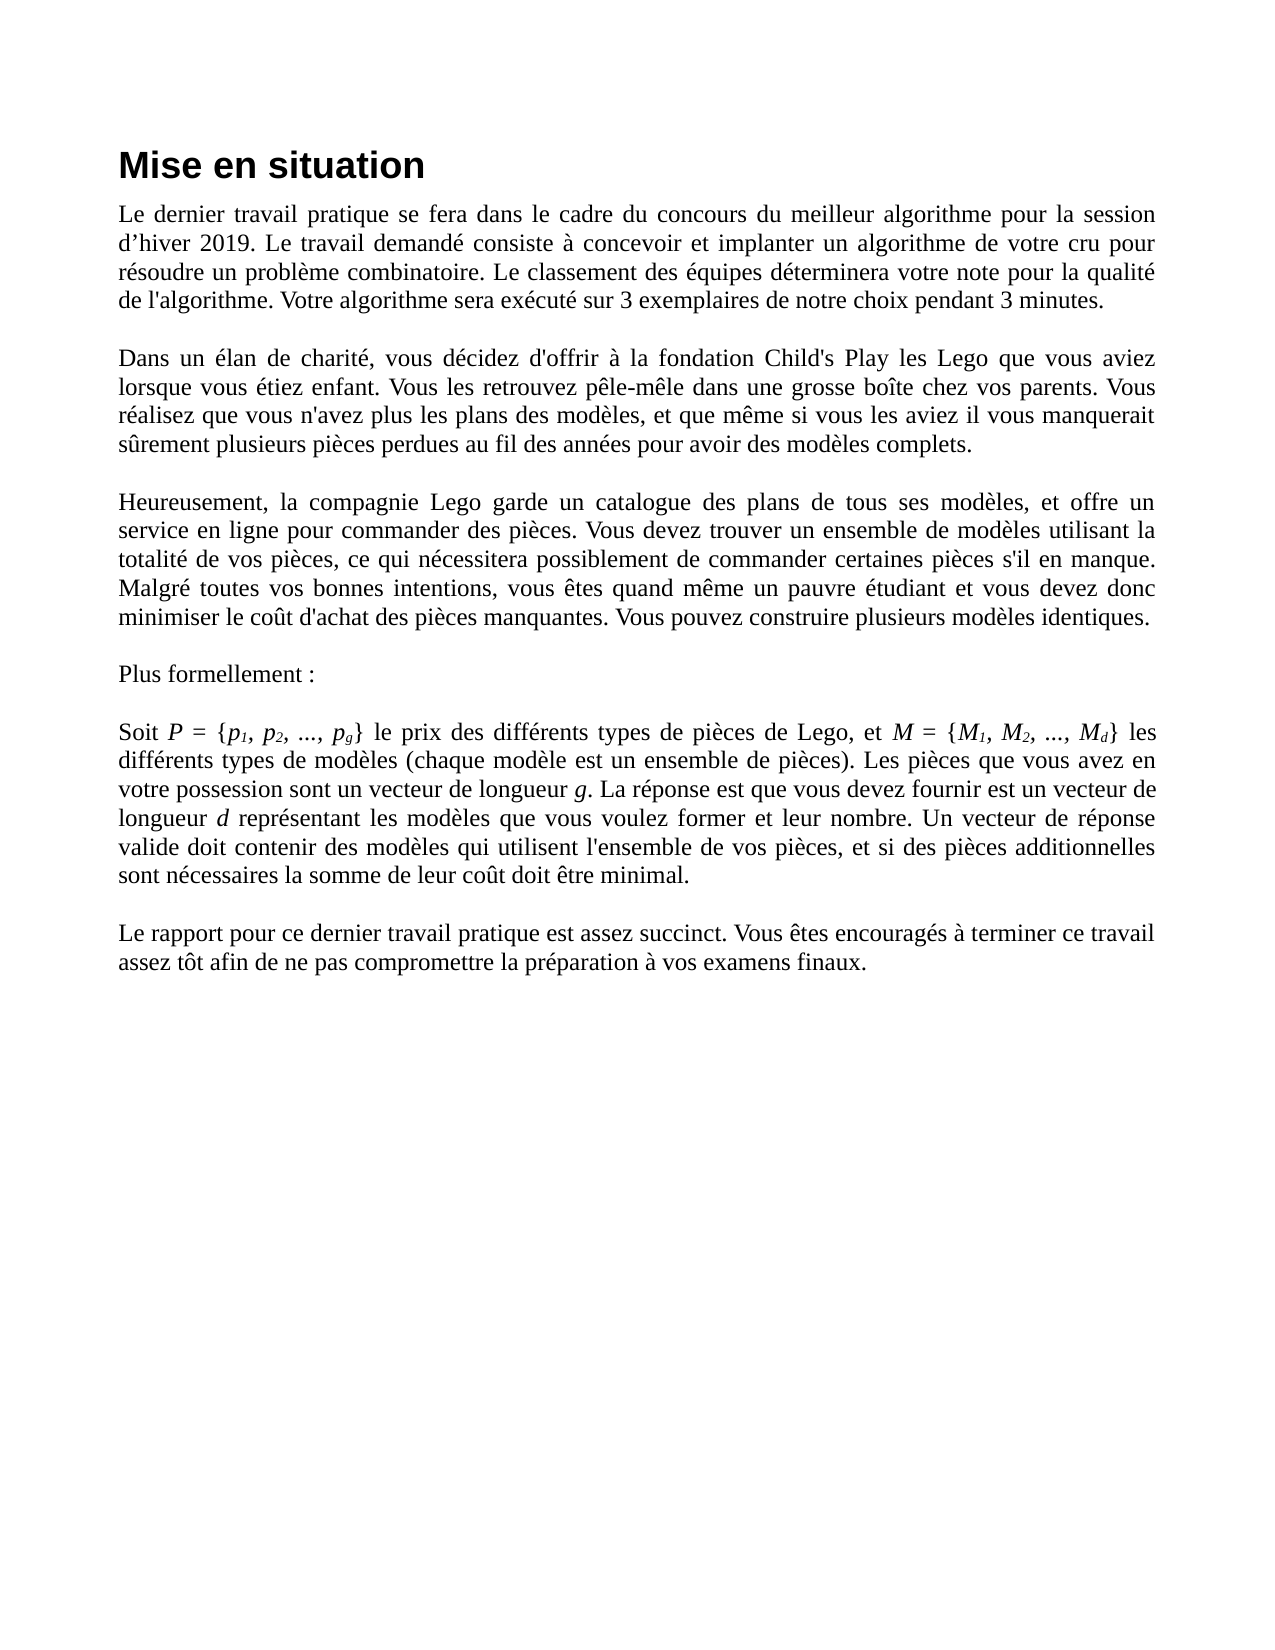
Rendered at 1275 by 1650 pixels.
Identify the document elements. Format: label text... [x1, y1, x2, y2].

text Soit P = {p1, p2, ..., pg} le prix des différents types de pièces de Lego, et M = {M1, M2, ..., Md} les différents types de modèles (chaque modèle est un ensemble de pièces). Les pièces que vous avez en votre possession sont un vecteur de longueur g. La réponse est que vous devez fournir est un vecteur de longueur d représentant les modèles que vous voulez former et leur nombre. Un vecteur de réponse valide doit contenir des modèles qui utilisent l'ensemble de vos pièces, et si des pièces additionnelles sont nécessaires la somme de leur coût doit être minimal. [118, 717, 1157, 889]
text Le rapport pour ce dernier travail pratique est assez succinct. Vous êtes encouragés à terminer ce travail assez tôt afin de ne pas compromettre la préparation à vos examens finaux. [118, 918, 1157, 976]
text Dans un élan de charité, vous décidez d'offrir à la fondation Child's Play les Lego que vous aviez lorsque vous étiez enfant. Vous les retrouvez pêle-mêle dans une grosse boîte chez vos parents. Vous réalisez que vous n'avez plus les plans des modèles, et que même si vous les aviez il vous manquerait sûrement plusieurs pièces perdues au fil des années pour avoir des modèles complets. [118, 343, 1157, 458]
subtitle Mise en situation [118, 143, 1157, 187]
text Heureusement, la compagnie Lego garde un catalogue des plans de tous ses modèles, et offre un service en ligne pour commander des pièces. Vous devez trouver un ensemble de modèles utilisant la totalité de vos pièces, ce qui nécessitera possiblement de commander certaines pièces s'il en manque. Malgré toutes vos bonnes intentions, vous êtes quand même un pauvre étudiant et vous devez donc minimiser le coût d'achat des pièces manquantes. Vous pouvez construire plusieurs modèles identiques. [118, 487, 1157, 631]
text Plus formellement : [118, 659, 1157, 688]
text Le dernier travail pratique se fera dans le cadre du concours du meilleur algorithme pour la session d’hiver 2019. Le travail demandé consiste à concevoir et implanter un algorithme de votre cru pour résoudre un problème combinatoire. Le classement des équipes déterminera votre note pour la qualité de l'algorithme. Votre algorithme sera exécuté sur 3 exemplaires de notre choix pendant 3 minutes. [118, 199, 1157, 314]
